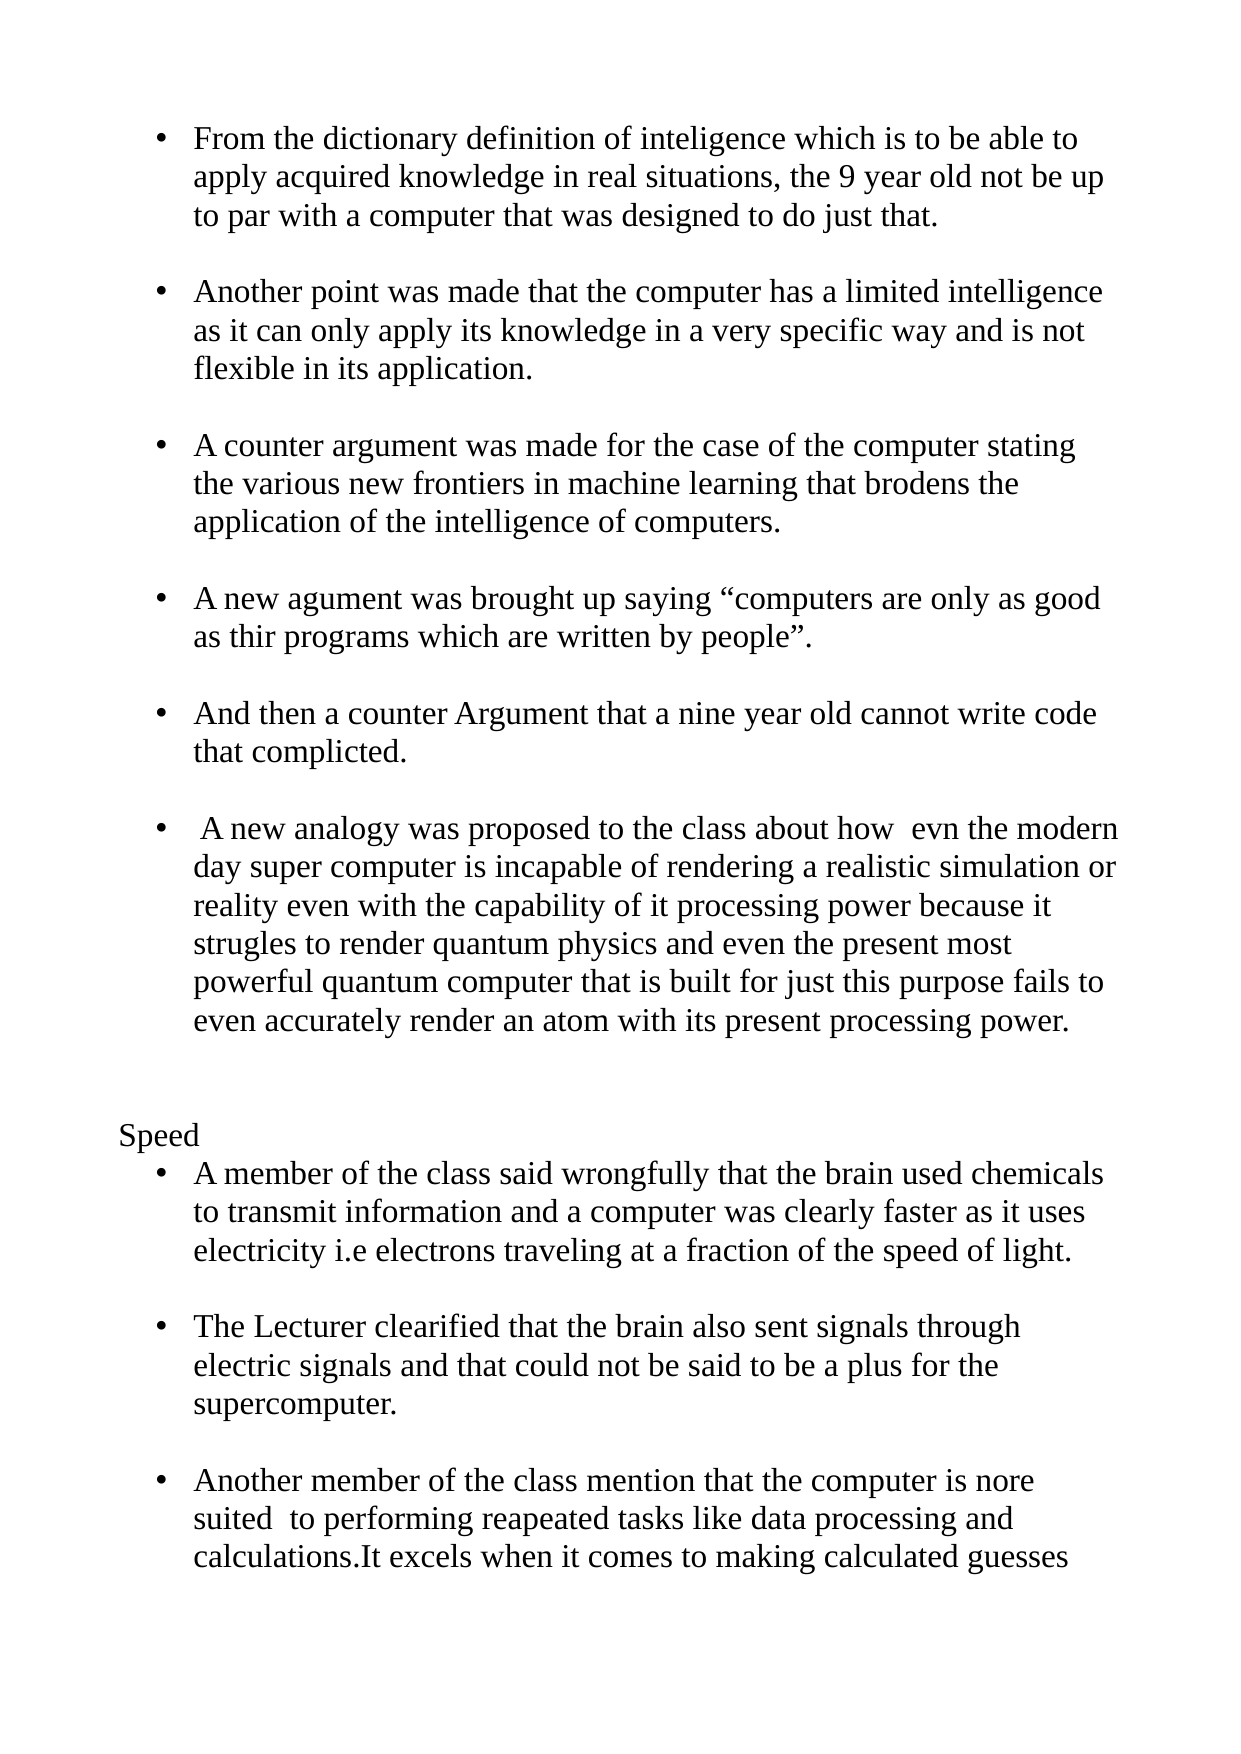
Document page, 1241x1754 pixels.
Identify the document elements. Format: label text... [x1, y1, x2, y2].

list A new agument was brought up saying “computers are only as good as thir programs which are written by people”. [156, 578, 1122, 655]
list A counter argument was made for the case of the computer stating the various new frontiers in machine learning that brodens the application of the intelligence of computers. [156, 425, 1122, 540]
list A new analogy was proposed to the class about how evn the modern day super computer is incapable of rendering a realistic simulation or reality even with the capability of it processing power because it strugles to render quantum physics and even the present most powerful quantum computer that is built for just this purpose fails to even accurately render an atom with its present processing power. [156, 808, 1122, 1038]
list The Lecturer clearified that the brain also sent signals through electric signals and that could not be said to be a plus for the supercomputer. [156, 1306, 1122, 1421]
list A member of the class said wrongfully that the brain used chemicals to transmit information and a computer was clearly faster as it uses electricity i.e electrons traveling at a fraction of the speed of light. [156, 1153, 1122, 1268]
text Speed [118, 1115, 1122, 1153]
list Another point was made that the computer has a limited intelligence as it can only apply its knowledge in a very specific way and is not flexible in its application. [156, 271, 1122, 386]
list And then a counter Argument that a nine year old cannot write code that complicted. [156, 693, 1122, 770]
list Another member of the class mention that the computer is nore suited to performing reapeated tasks like data processing and calculations.It excels when it comes to making calculated guesses [156, 1460, 1122, 1575]
list From the dictionary definition of inteligence which is to be able to apply acquired knowledge in real situations, the 9 year old not be up to par with a computer that was designed to do just that. [156, 118, 1122, 233]
